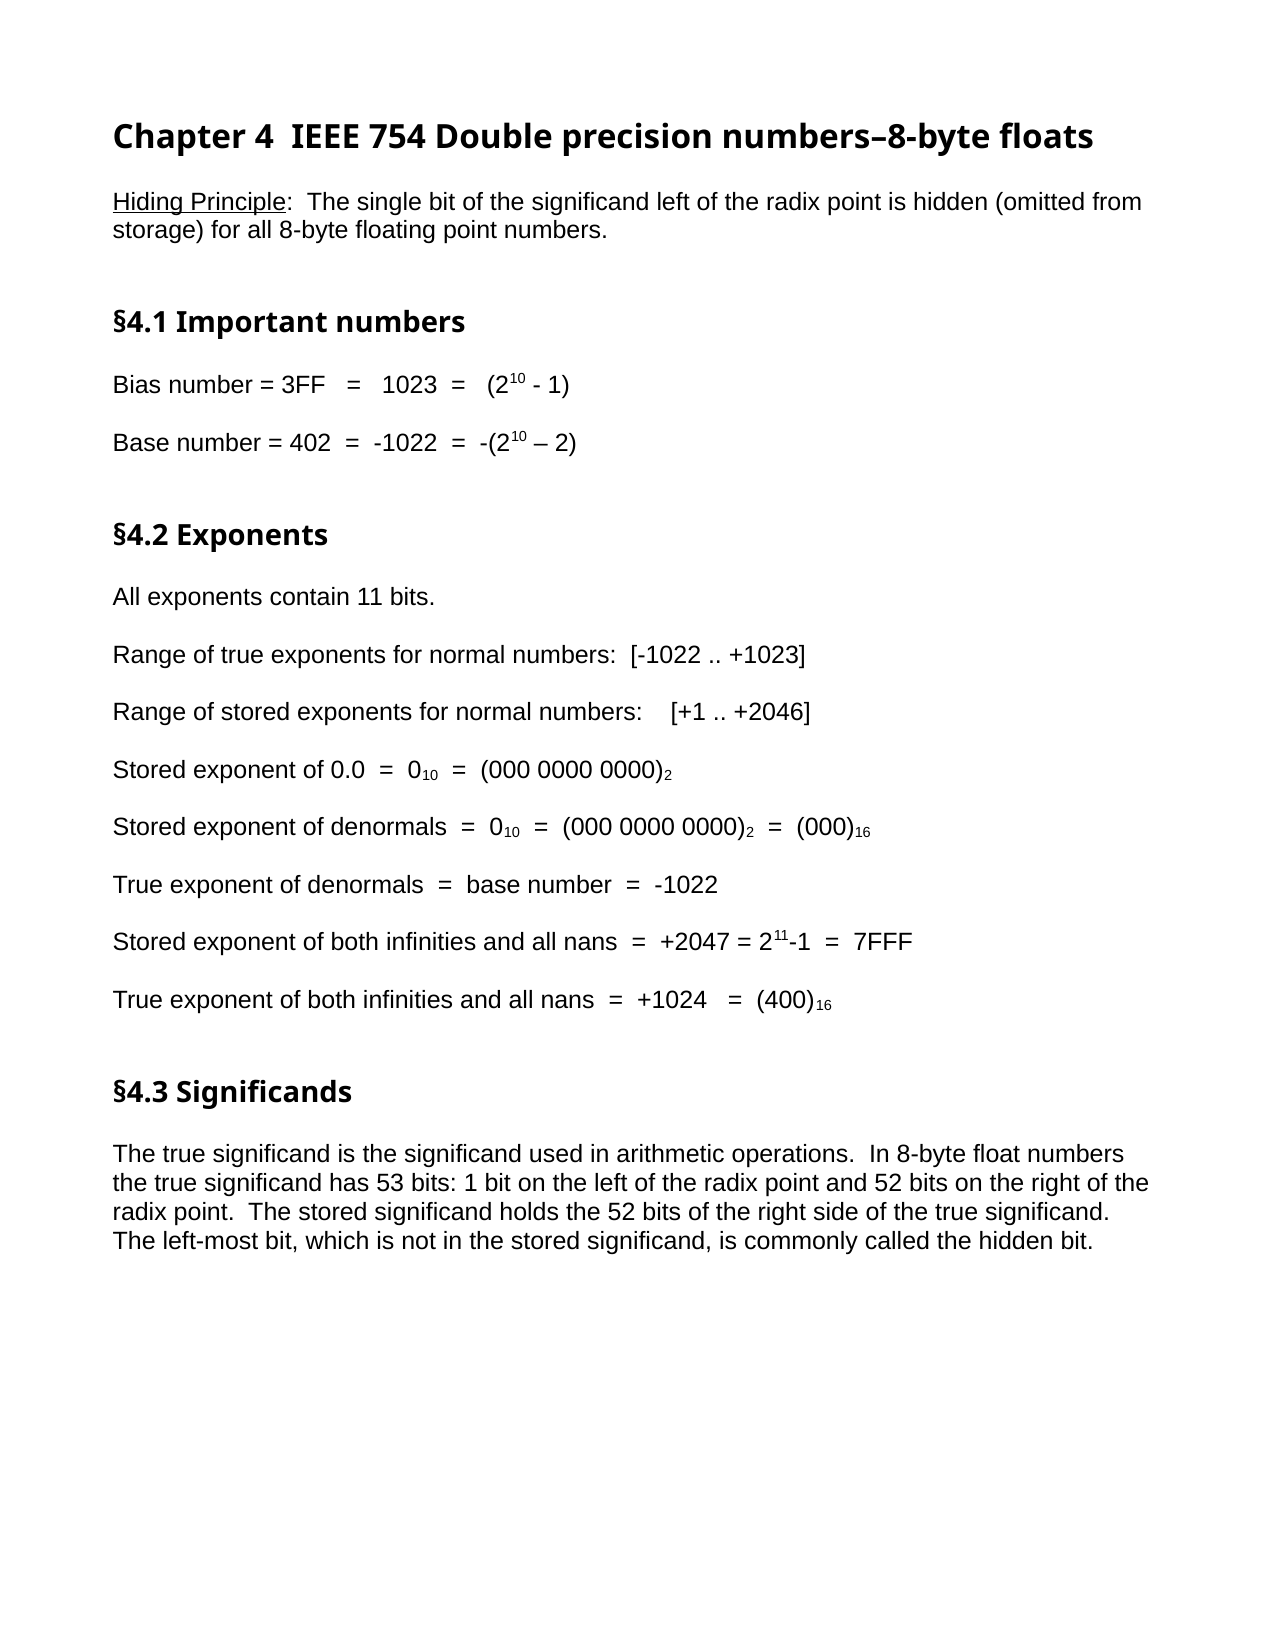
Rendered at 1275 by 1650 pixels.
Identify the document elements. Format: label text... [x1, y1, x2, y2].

text §4.1 Important numbers [112, 302, 1162, 341]
text True exponent of denormals = base number = -1022 [112, 870, 1162, 898]
text Base number = 402 = -1022 = -(210 – 2) [112, 428, 1162, 456]
text Range of stored exponents for normal numbers: [+1 .. +2046] [112, 697, 1162, 726]
text Bias number = 3FF = 1023 = (210 - 1) [112, 370, 1162, 399]
text §4.2 Exponents [112, 514, 1162, 553]
text Chapter 4 IEEE 754 Double precision numbers–8-byte floats [112, 112, 1162, 158]
text Stored exponent of 0.0 = 010 = (000 0000 0000)2 [112, 755, 1162, 783]
text §4.3 Significands [112, 1071, 1162, 1111]
text All exponents contain 11 bits. [112, 582, 1162, 611]
text Range of true exponents for normal numbers: [-1022 .. +1023] [112, 640, 1162, 668]
text The true significand is the significand used in arithmetic operations. In 8-byte float numbers the true significand has 53 bits: 1 bit on the left of the radix point and 52 bits on the right of the radix point. The stored significand holds the 52 bits of the right side of the true significand. The left-most bit, which is not in the stored significand, is commonly called the hidden bit. [112, 1139, 1162, 1254]
text True exponent of both infinities and all nans = +1024 = (400)16 [112, 985, 1162, 1013]
text Hiding Principle: The single bit of the significand left of the radix point is hidden (omitted from storage) for all 8-byte floating point numbers. [112, 187, 1162, 244]
text Stored exponent of both infinities and all nans = +2047 = 211-1 = 7FFF [112, 927, 1162, 956]
text Stored exponent of denormals = 010 = (000 0000 0000)2 = (000)16 [112, 812, 1162, 841]
